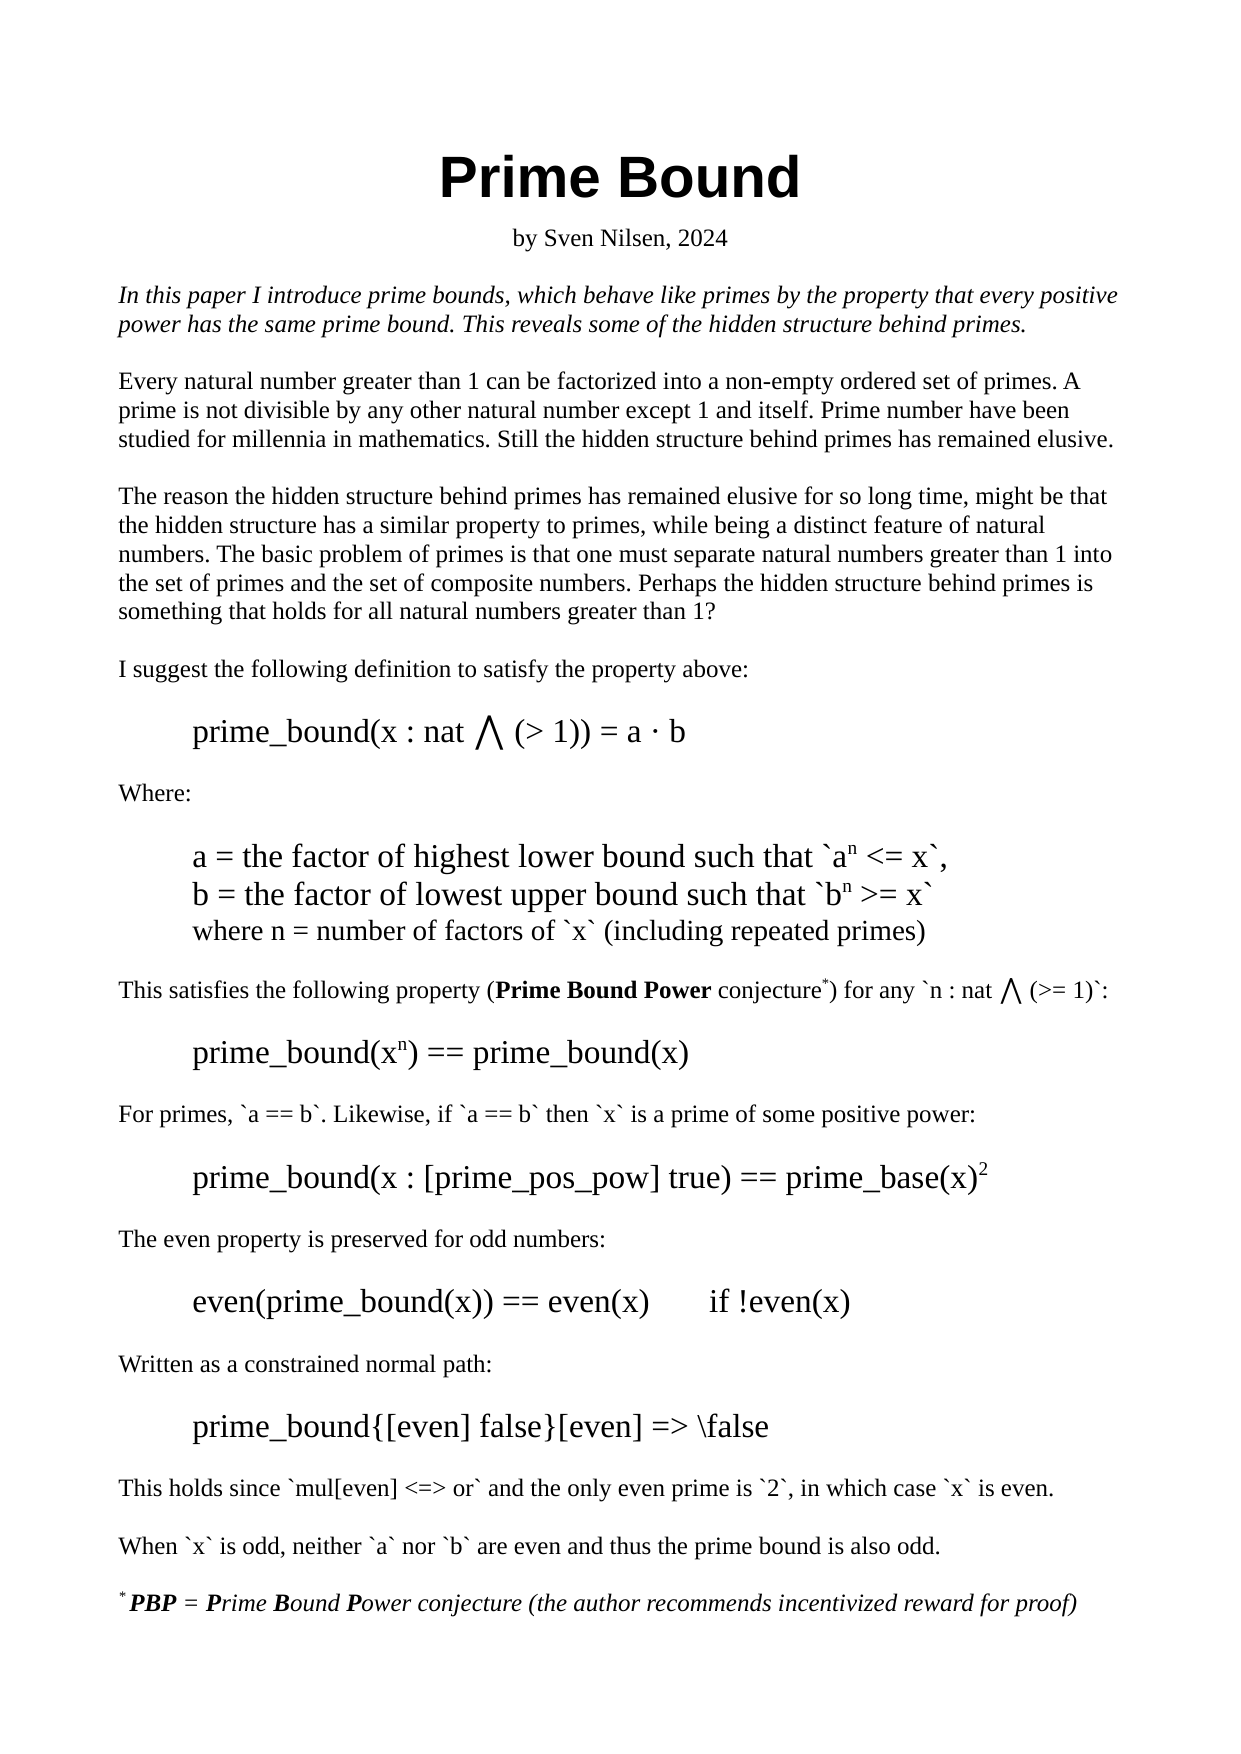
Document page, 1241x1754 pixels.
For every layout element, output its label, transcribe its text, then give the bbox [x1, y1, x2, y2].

text This satisfies the following property (Prime Bound Power conjecture*) for any `n : nat ⋀ (>= 1)`: [118, 975, 1122, 1004]
text * PBP = Prime Bound Power conjecture (the author recommends incentivized reward for proof) [118, 1588, 1122, 1617]
text Where: [118, 778, 1122, 807]
text When `x` is odd, neither `a` nor `b` are even and thus the prime bound is also odd. [118, 1531, 1122, 1559]
text prime_bound{[even] false}[even] => \false [118, 1406, 1122, 1444]
text even(prime_bound(x)) == even(x) if !even(x) [118, 1282, 1122, 1320]
text For primes, `a == b`. Likewise, if `a == b` then `x` is a prime of some positive power: [118, 1099, 1122, 1128]
text prime_bound(xn) == prime_bound(x) [118, 1032, 1122, 1071]
text The reason the hidden structure behind primes has remained elusive for so long time, might be that the hidden structure has a similar property to primes, while being a distinct feature of natural numbers. The basic problem of primes is that one must separate natural numbers greater than 1 into the set of primes and the set of composite numbers. Perhaps the hidden structure behind primes is something that holds for all natural numbers greater than 1? [118, 481, 1122, 625]
text where n = number of factors of `x` (including repeated primes) [118, 913, 1122, 946]
text prime_bound(x : [prime_pos_pow] true) == prime_base(x)2 [118, 1157, 1122, 1195]
text This holds since `mul[even] <=> or` and the only even prime is `2`, in which case `x` is even. [118, 1473, 1122, 1502]
text a = the factor of highest lower bound such that `an <= x`, [118, 836, 1122, 874]
text In this paper I introduce prime bounds, which behave like primes by the property that every positive power has the same prime bound. This reveals some of the hidden structure behind primes. [118, 280, 1122, 338]
text by Sven Nilsen, 2024 [118, 223, 1122, 251]
text Written as a constrained normal path: [118, 1349, 1122, 1377]
text I suggest the following definition to satisfy the property above: [118, 654, 1122, 683]
text Every natural number greater than 1 can be factorized into a non-empty ordered set of primes. A prime is not divisible by any other natural number except 1 and itself. Prime number have been studied for millennia in mathematics. Still the hidden structure behind primes has remained elusive. [118, 366, 1122, 453]
text The even property is preserved for odd numbers: [118, 1224, 1122, 1253]
text prime_bound(x : nat ⋀ (> 1)) = a · b [118, 711, 1122, 750]
text b = the factor of lowest upper bound such that `bn >= x` [118, 874, 1122, 913]
title Prime Bound [118, 143, 1122, 210]
